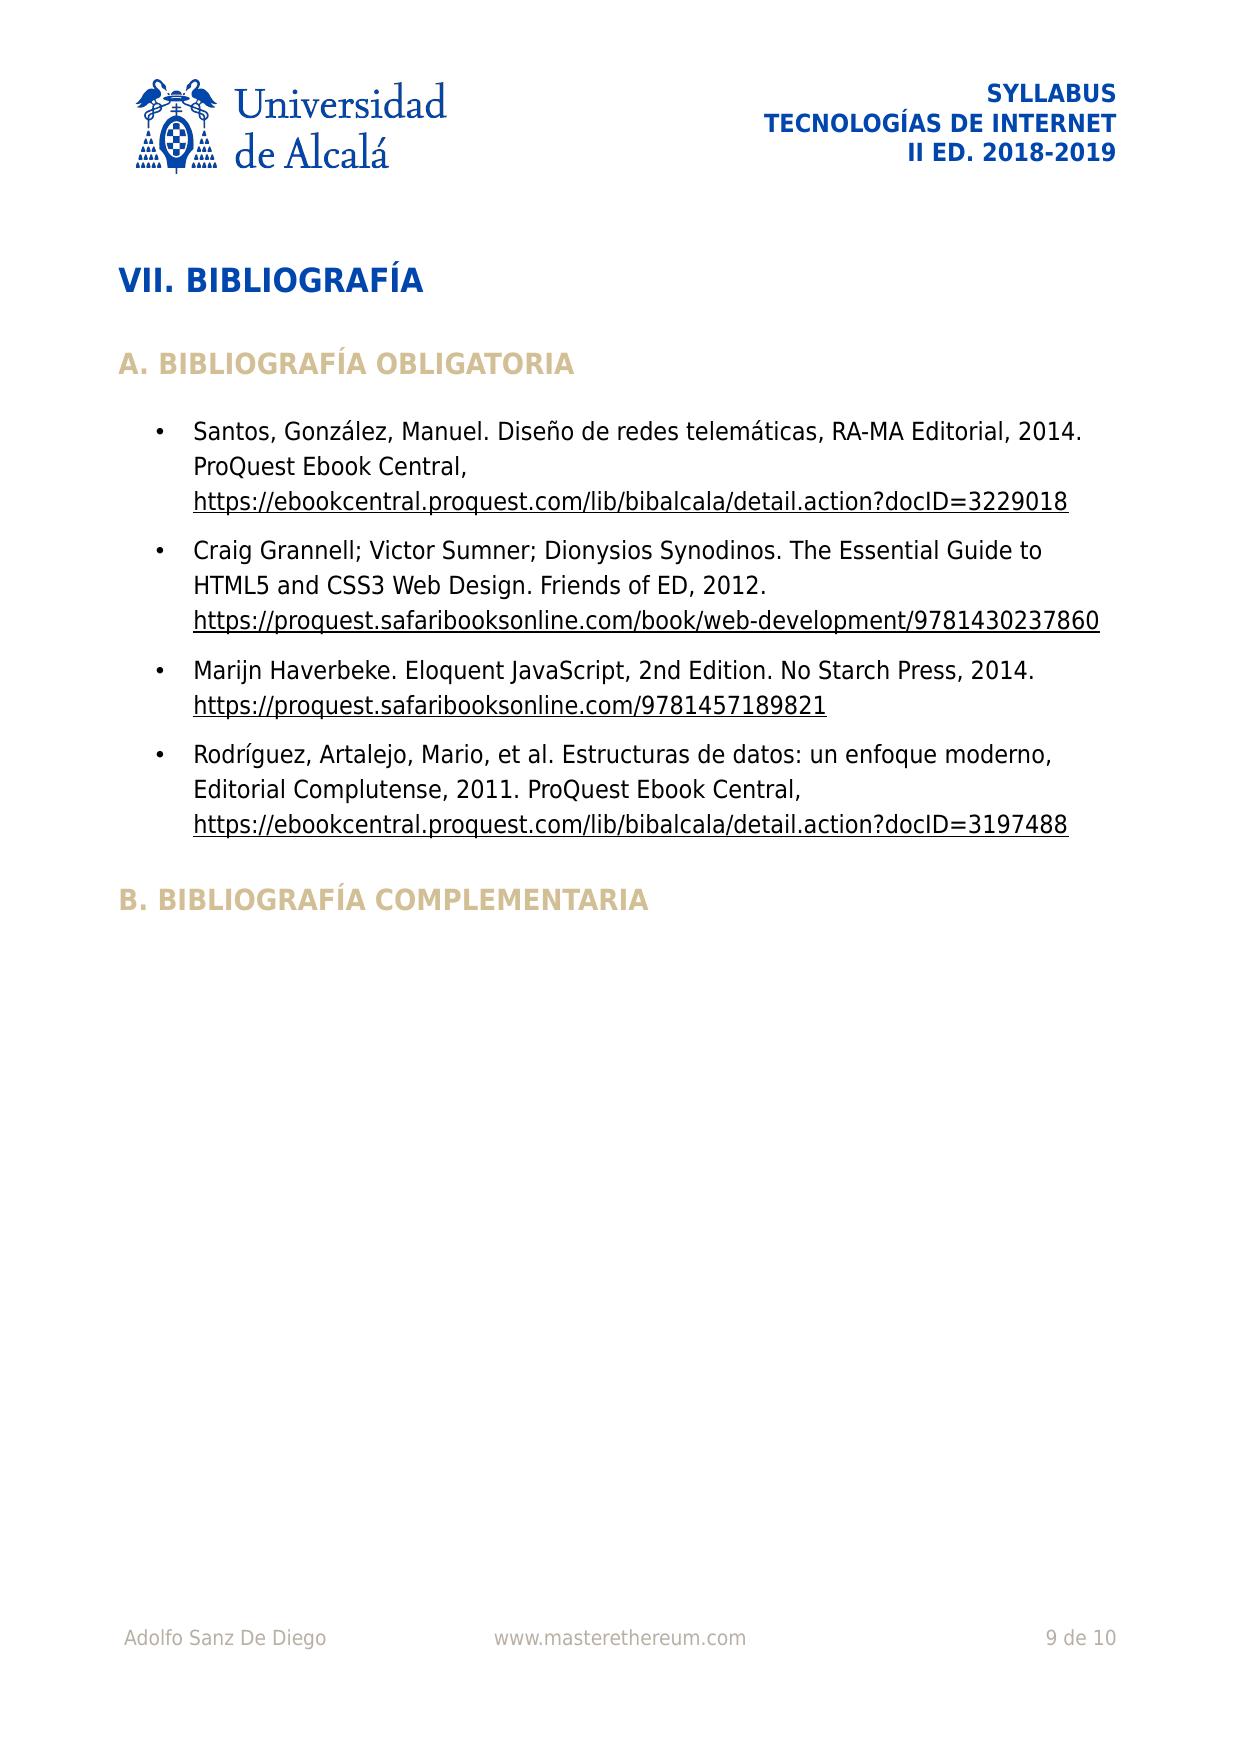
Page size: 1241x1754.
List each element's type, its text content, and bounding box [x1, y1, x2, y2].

list Santos, González, Manuel. Diseño de redes telemáticas, RA-MA Editorial, 2014. ProQuest Ebook Central, https://ebookcentral.proquest.com/lib/bibalcala/detail.action?docID=3229018 [156, 417, 1122, 516]
list Marijn Haverbeke. Eloquent JavaScript, 2nd Edition. No Starch Press, 2014. https://proquest.safaribooksonline.com/9781457189821 [156, 656, 1122, 720]
subtitle BIBLIOGRAFÍA COMPLEMENTARIA [118, 884, 1122, 918]
subtitle BIBLIOGRAFÍA [118, 261, 1122, 300]
list Rodríguez, Artalejo, Mario, et al. Estructuras de datos: un enfoque moderno, Editorial Complutense, 2011. ProQuest Ebook Central, https://ebookcentral.proquest.com/lib/bibalcala/detail.action?docID=3197488 [156, 740, 1122, 839]
picture [135, 79, 447, 174]
subtitle BIBLIOGRAFÍA OBLIGATORIA [118, 347, 1122, 381]
list Craig Grannell; Victor Sumner; Dionysios Synodinos. The Essential Guide to HTML5 and CSS3 Web Design. Friends of ED, 2012. https://proquest.safaribooksonline.com/book/web-development/9781430237860 [156, 536, 1122, 635]
